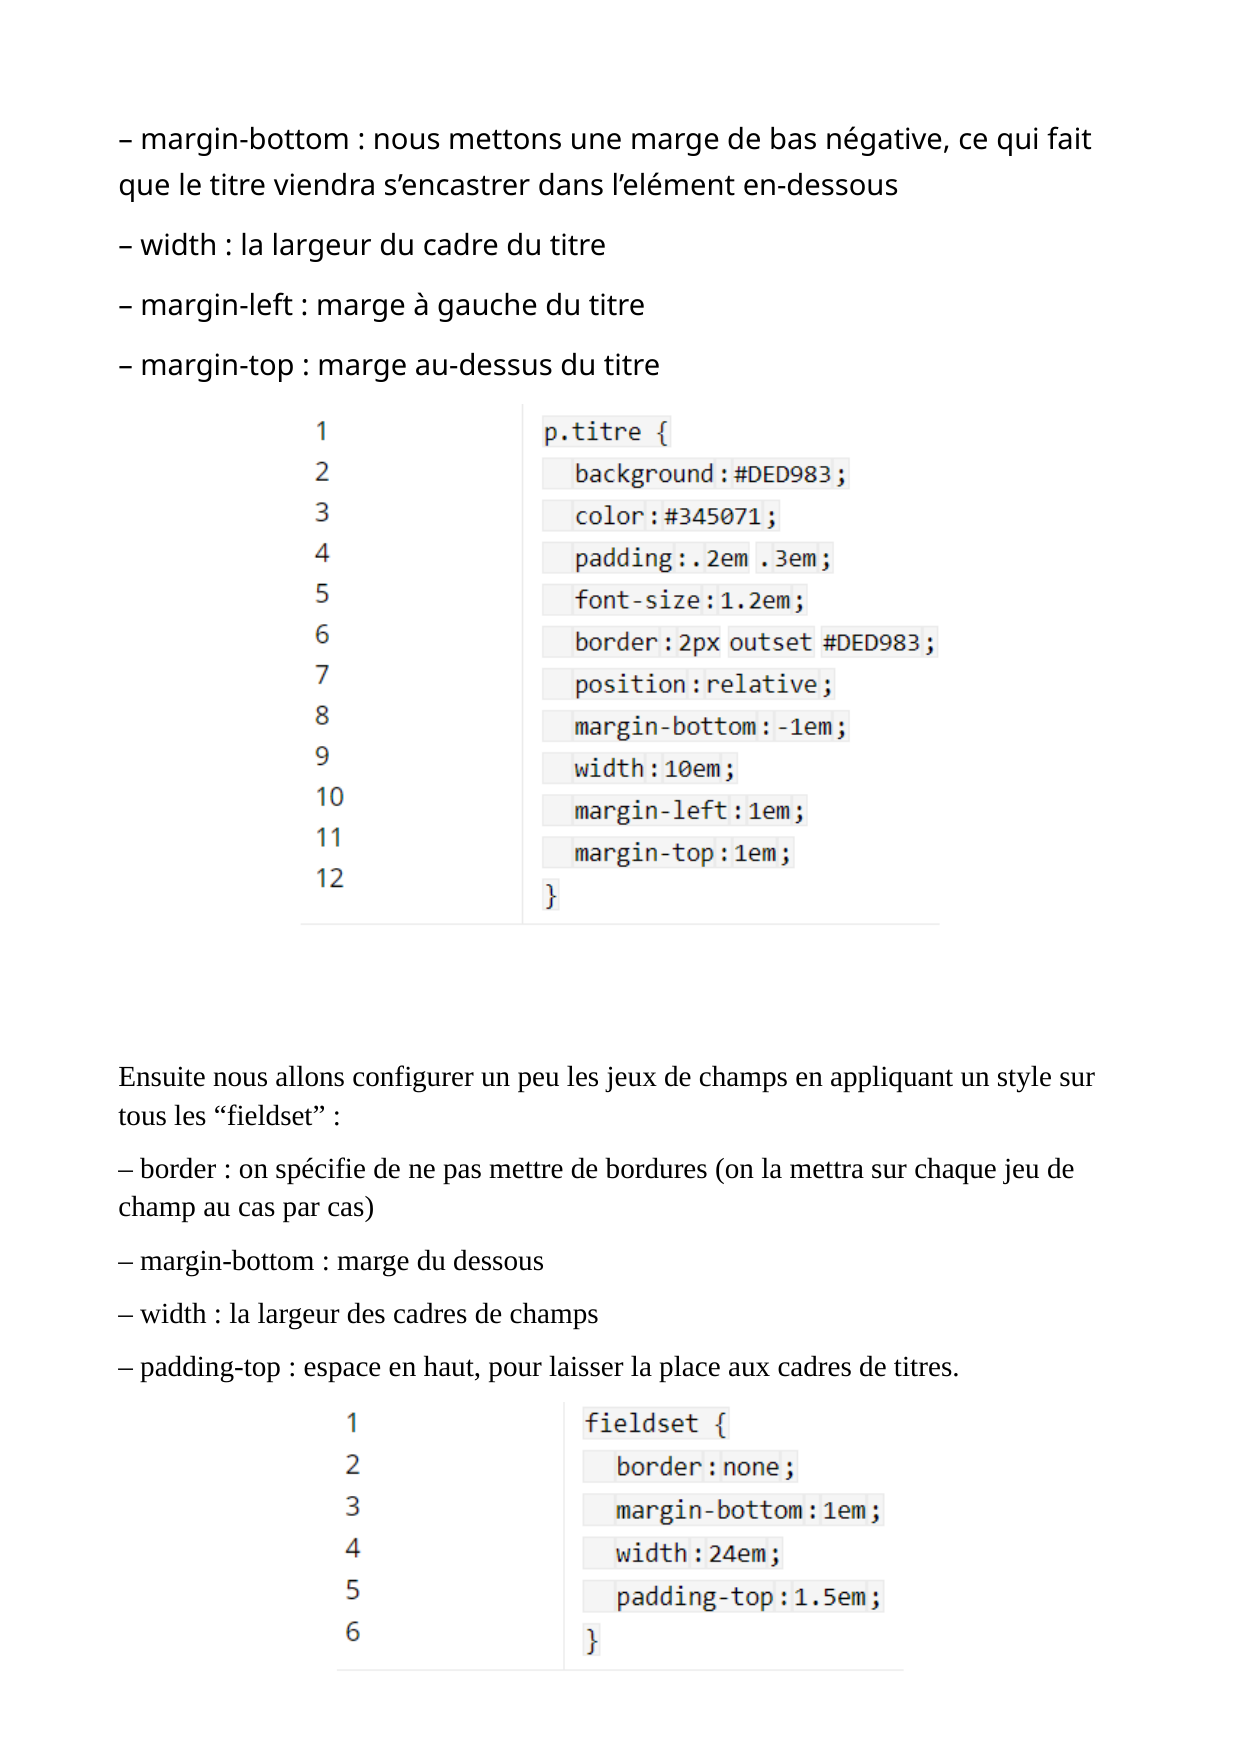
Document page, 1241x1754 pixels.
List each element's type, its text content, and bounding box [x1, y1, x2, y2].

text – width : la largeur du cadre du titre [118, 224, 1122, 264]
text – border : on spécifie de ne pas mettre de bordures (on la mettra sur chaque jeu de champ au cas par cas) [118, 1151, 1122, 1223]
text – margin-bottom : nous mettons une marge de bas négative, ce qui fait que le titre viendra s’encastrer dans l’elément en-dessous [118, 118, 1122, 203]
text – margin-left : marge à gauche du titre [118, 284, 1122, 324]
text Ensuite nous allons configurer un peu les jeux de champs en appliquant un style sur tous les “fieldset” : [118, 1059, 1122, 1131]
text – margin-bottom : marge du dessous [118, 1243, 1122, 1276]
text – padding-top : espace en haut, pour laisser la place aux cadres de titres. [118, 1349, 1122, 1382]
text – margin-top : marge au-dessus du titre [118, 344, 1122, 384]
picture [336, 1402, 904, 1683]
picture [300, 404, 940, 928]
text – width : la largeur des cadres de champs [118, 1296, 1122, 1329]
